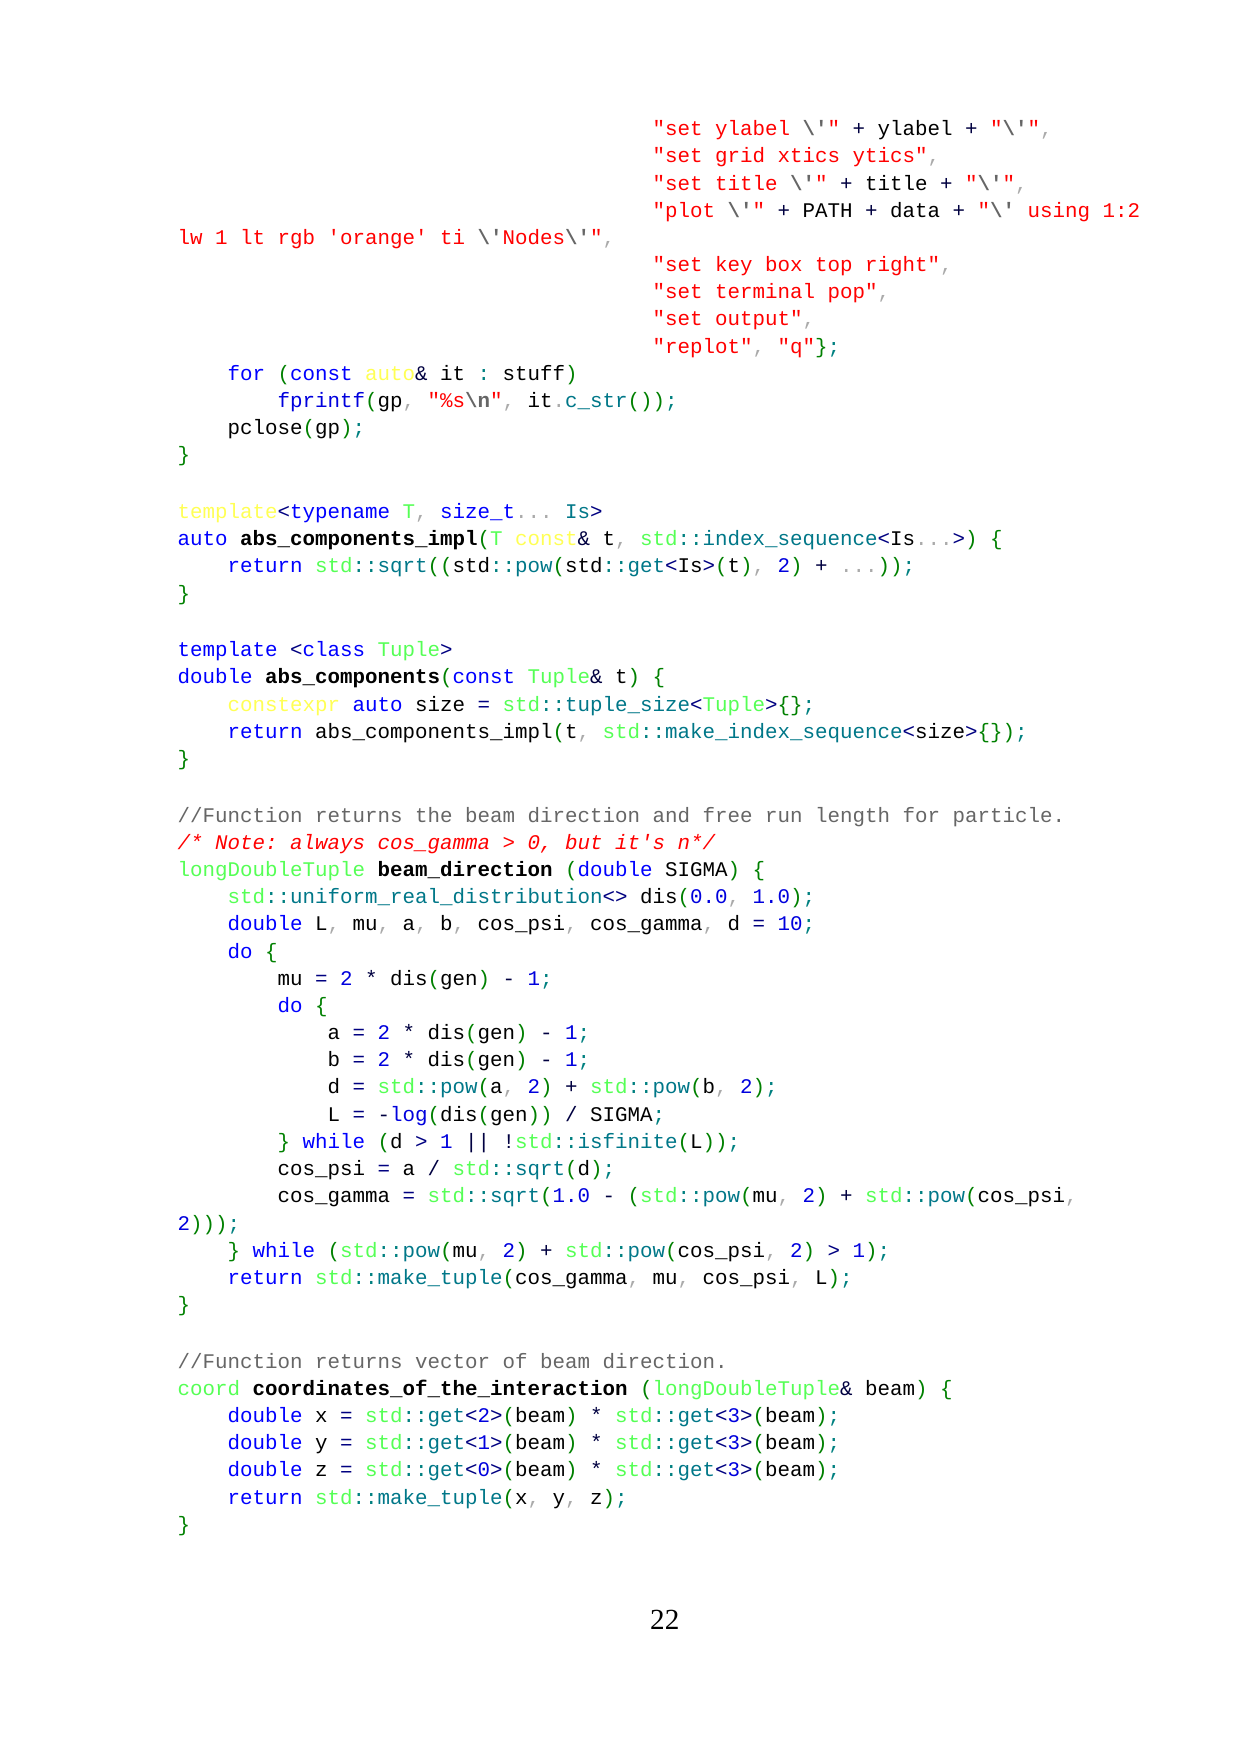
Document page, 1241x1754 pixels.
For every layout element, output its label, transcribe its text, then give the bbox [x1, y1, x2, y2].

text //Function returns the beam direction and free run length for particle. [177, 805, 1152, 828]
text mu = 2 * dis(gen) - 1; [177, 968, 1152, 991]
text a = 2 * dis(gen) - 1; [177, 1022, 1152, 1046]
text cos_gamma = std::sqrt(1.0 - (std::pow(mu, 2) + std::pow(cos_psi, 2))); [177, 1185, 1152, 1236]
text "set ylabel \'" + ylabel + "\'", [177, 118, 1152, 142]
text double L, mu, a, b, cos_psi, cos_gamma, d = 10; [177, 913, 1152, 937]
text double z = std::get<0>(beam) * std::get<3>(beam); [177, 1459, 1152, 1483]
text pclose(gp); [177, 417, 1152, 441]
text "set title \'" + title + "\'", [177, 172, 1152, 196]
text } [177, 1514, 1152, 1537]
text } while (std::pow(mu, 2) + std::pow(cos_psi, 2) > 1); [177, 1240, 1152, 1263]
text } [177, 748, 1152, 772]
text template<typename T, size_t... Is> [177, 501, 1152, 525]
text return std::make_tuple(x, y, z); [177, 1487, 1152, 1510]
text cos_psi = a / std::sqrt(d); [177, 1158, 1152, 1182]
text "set grid xtics ytics", [177, 145, 1152, 169]
text "replot", "q"}; [177, 336, 1152, 359]
text coord coordinates_of_the_interaction (longDoubleTuple& beam) { [177, 1378, 1152, 1402]
text return std::make_tuple(cos_gamma, mu, cos_psi, L); [177, 1267, 1152, 1291]
text double y = std::get<1>(beam) * std::get<3>(beam); [177, 1432, 1152, 1456]
text } [177, 1294, 1152, 1318]
text "plot \'" + PATH + data + "\' using 1:2 lw 1 lt rgb 'orange' ti \'Nodes\'", [177, 200, 1152, 251]
text longDoubleTuple beam_direction (double SIGMA) { [177, 859, 1152, 883]
text } while (d > 1 || !std::isfinite(L)); [177, 1131, 1152, 1154]
text "set terminal pop", [177, 281, 1152, 305]
text //Function returns vector of beam direction. [177, 1351, 1152, 1374]
text template <class Tuple> [177, 639, 1152, 663]
text "set output", [177, 308, 1152, 332]
text do { [177, 941, 1152, 964]
text for (const auto& it : stuff) [177, 363, 1152, 386]
text fprintf(gp, "%s\n", it.c_str()); [177, 390, 1152, 414]
text double abs_components(const Tuple& t) { [177, 666, 1152, 690]
text L = -log(dis(gen)) / SIGMA; [177, 1104, 1152, 1127]
text do { [177, 995, 1152, 1019]
text "set key box top right", [177, 254, 1152, 278]
text b = 2 * dis(gen) - 1; [177, 1049, 1152, 1073]
text return abs_components_impl(t, std::make_index_sequence<size>{}); [177, 721, 1152, 744]
text auto abs_components_impl(T const& t, std::index_sequence<Is...>) { [177, 528, 1152, 552]
text std::uniform_real_distribution<> dis(0.0, 1.0); [177, 886, 1152, 910]
text /* Note: always cos_gamma > 0, but it's n*/ [177, 832, 1152, 856]
text } [177, 444, 1152, 468]
text } [177, 583, 1152, 606]
text d = std::pow(a, 2) + std::pow(b, 2); [177, 1077, 1152, 1100]
text constexpr auto size = std::tuple_size<Tuple>{}; [177, 694, 1152, 717]
text return std::sqrt((std::pow(std::get<Is>(t), 2) + ...)); [177, 555, 1152, 579]
text double x = std::get<2>(beam) * std::get<3>(beam); [177, 1405, 1152, 1429]
